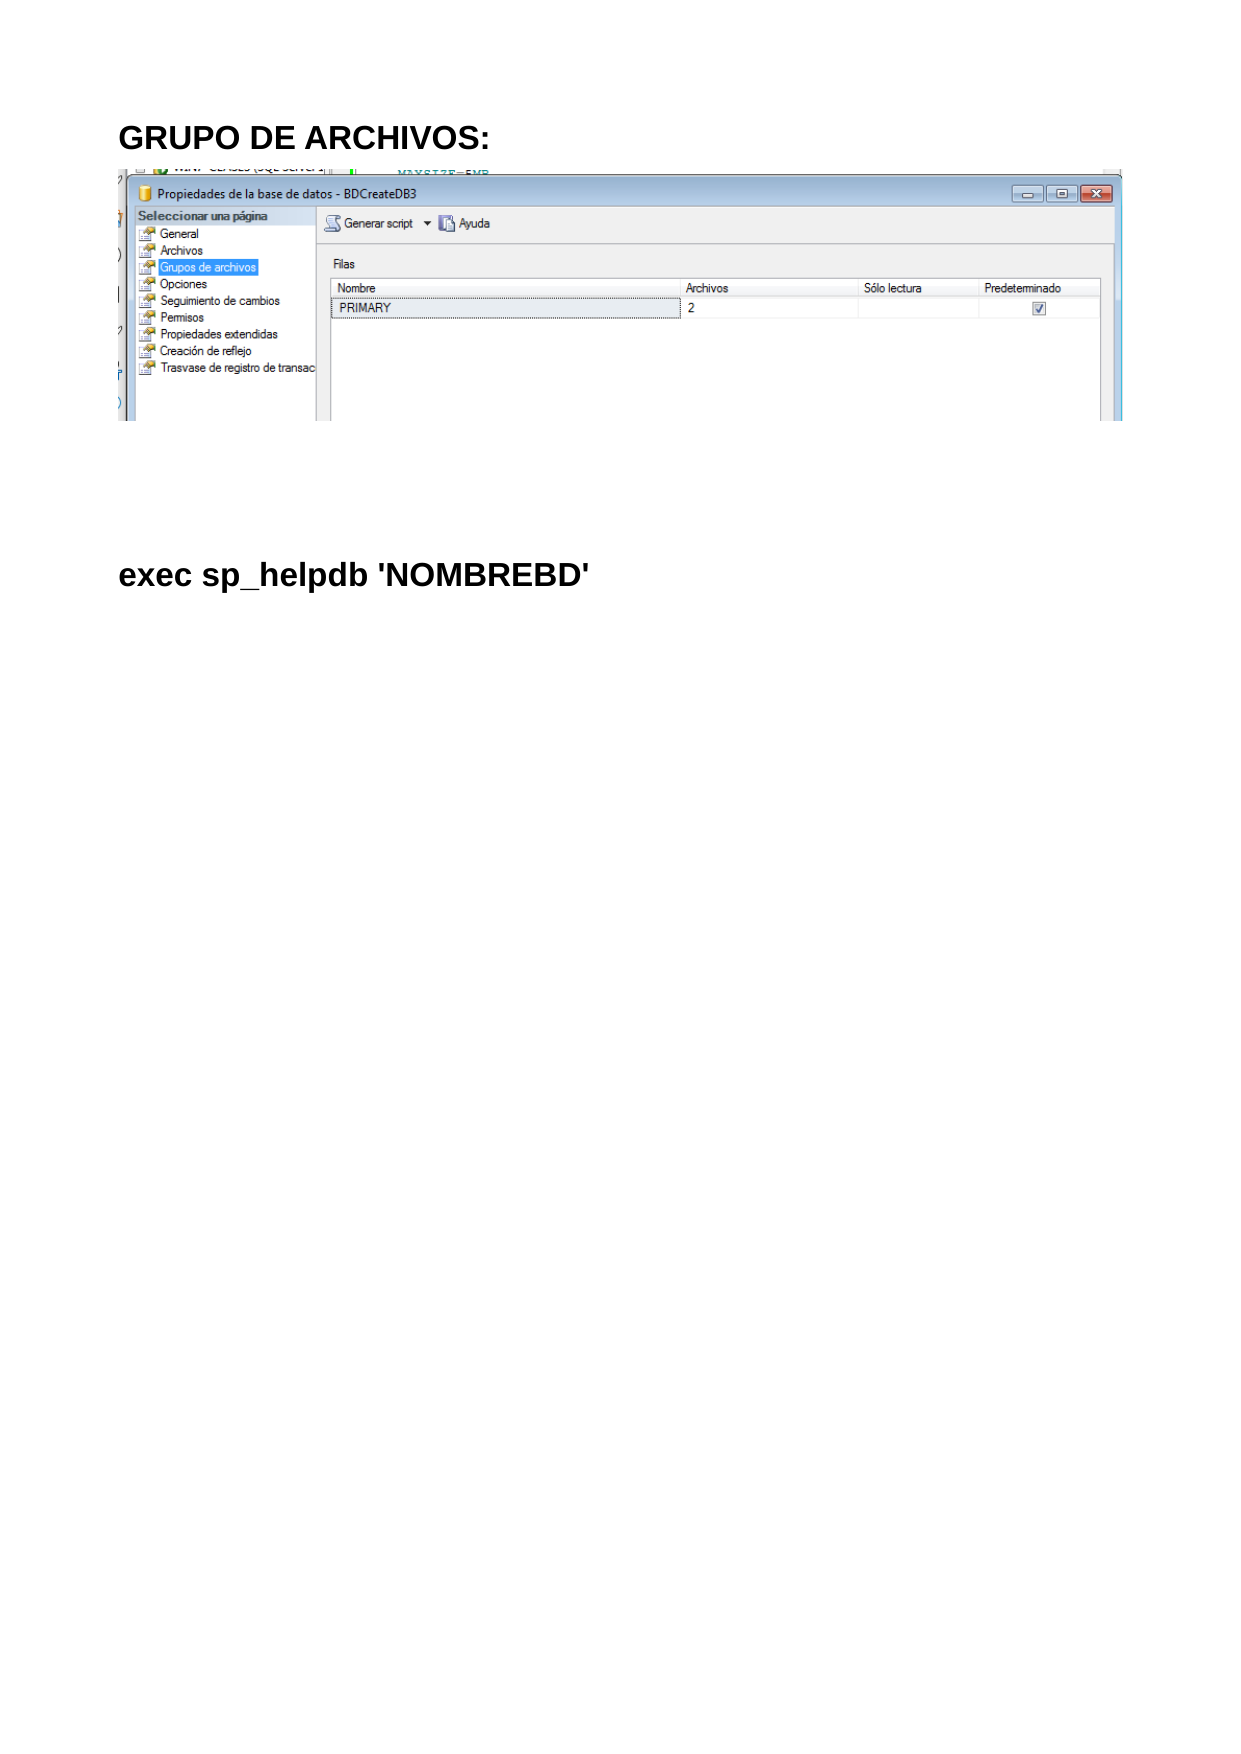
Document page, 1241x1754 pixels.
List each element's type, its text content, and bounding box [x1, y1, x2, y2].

subtitle exec sp_helpdb 'NOMBREBD' [118, 555, 1122, 594]
subtitle GRUPO DE ARCHIVOS: [118, 118, 1122, 157]
picture [118, 169, 1123, 421]
